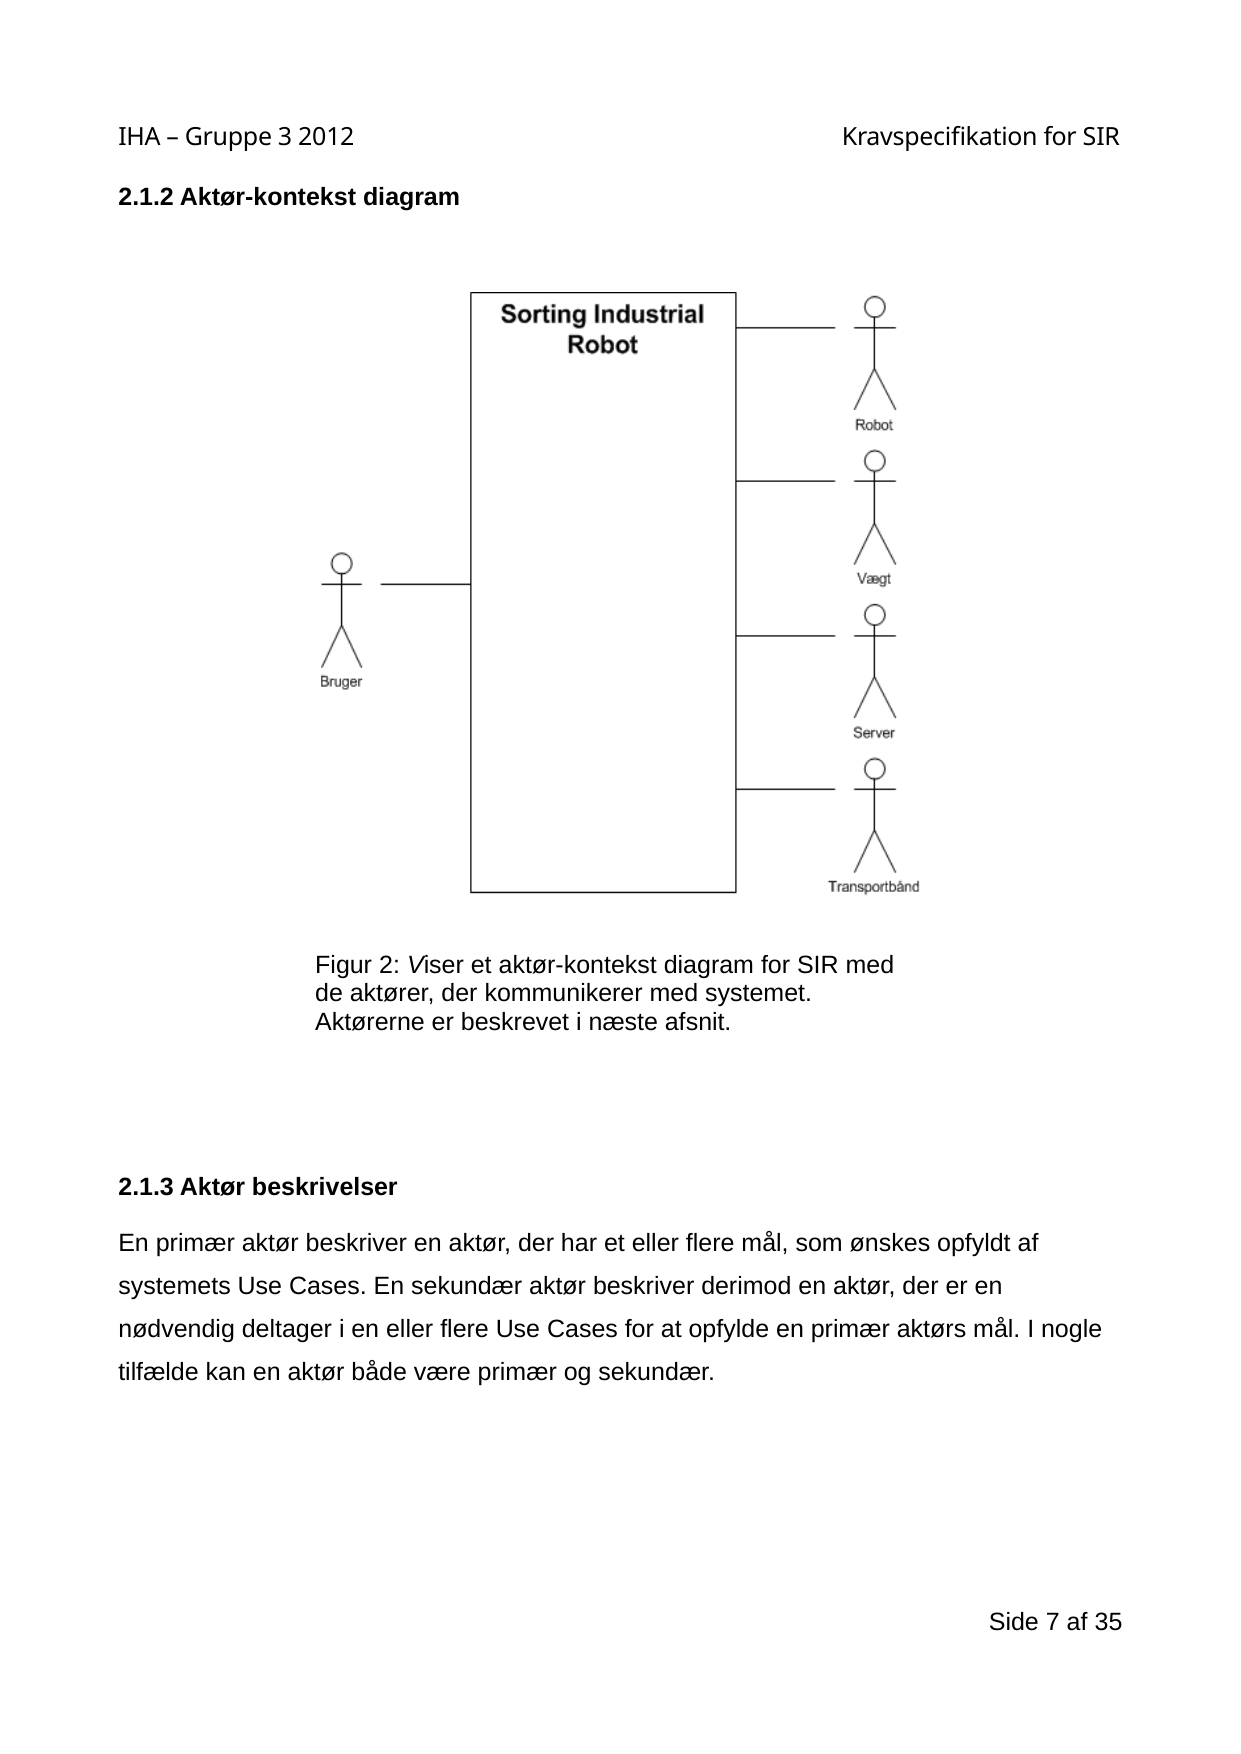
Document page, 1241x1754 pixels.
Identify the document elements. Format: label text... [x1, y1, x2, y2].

text En primær aktør beskriver en aktør, der har et eller flere mål, som ønskes opfyldt af systemets Use Cases. En sekundær aktør beskriver derimod en aktør, der er en nødvendig deltager i en eller flere Use Cases for at opfylde en primær aktørs mål. I nogle tilfælde kan en aktør både være primær og sekundær. [118, 1228, 1122, 1386]
subtitle 2.1.3 Aktør beskrivelser [118, 1172, 1122, 1201]
text Figur 2: Viser et aktør-kontekst diagram for SIR med de aktører, der kommunikerer med systemet. Aktørerne er beskrevet i næste afsnit. [315, 950, 925, 1036]
subtitle 2.1.2 Aktør-kontekst diagram [118, 182, 1122, 210]
picture [321, 292, 920, 896]
